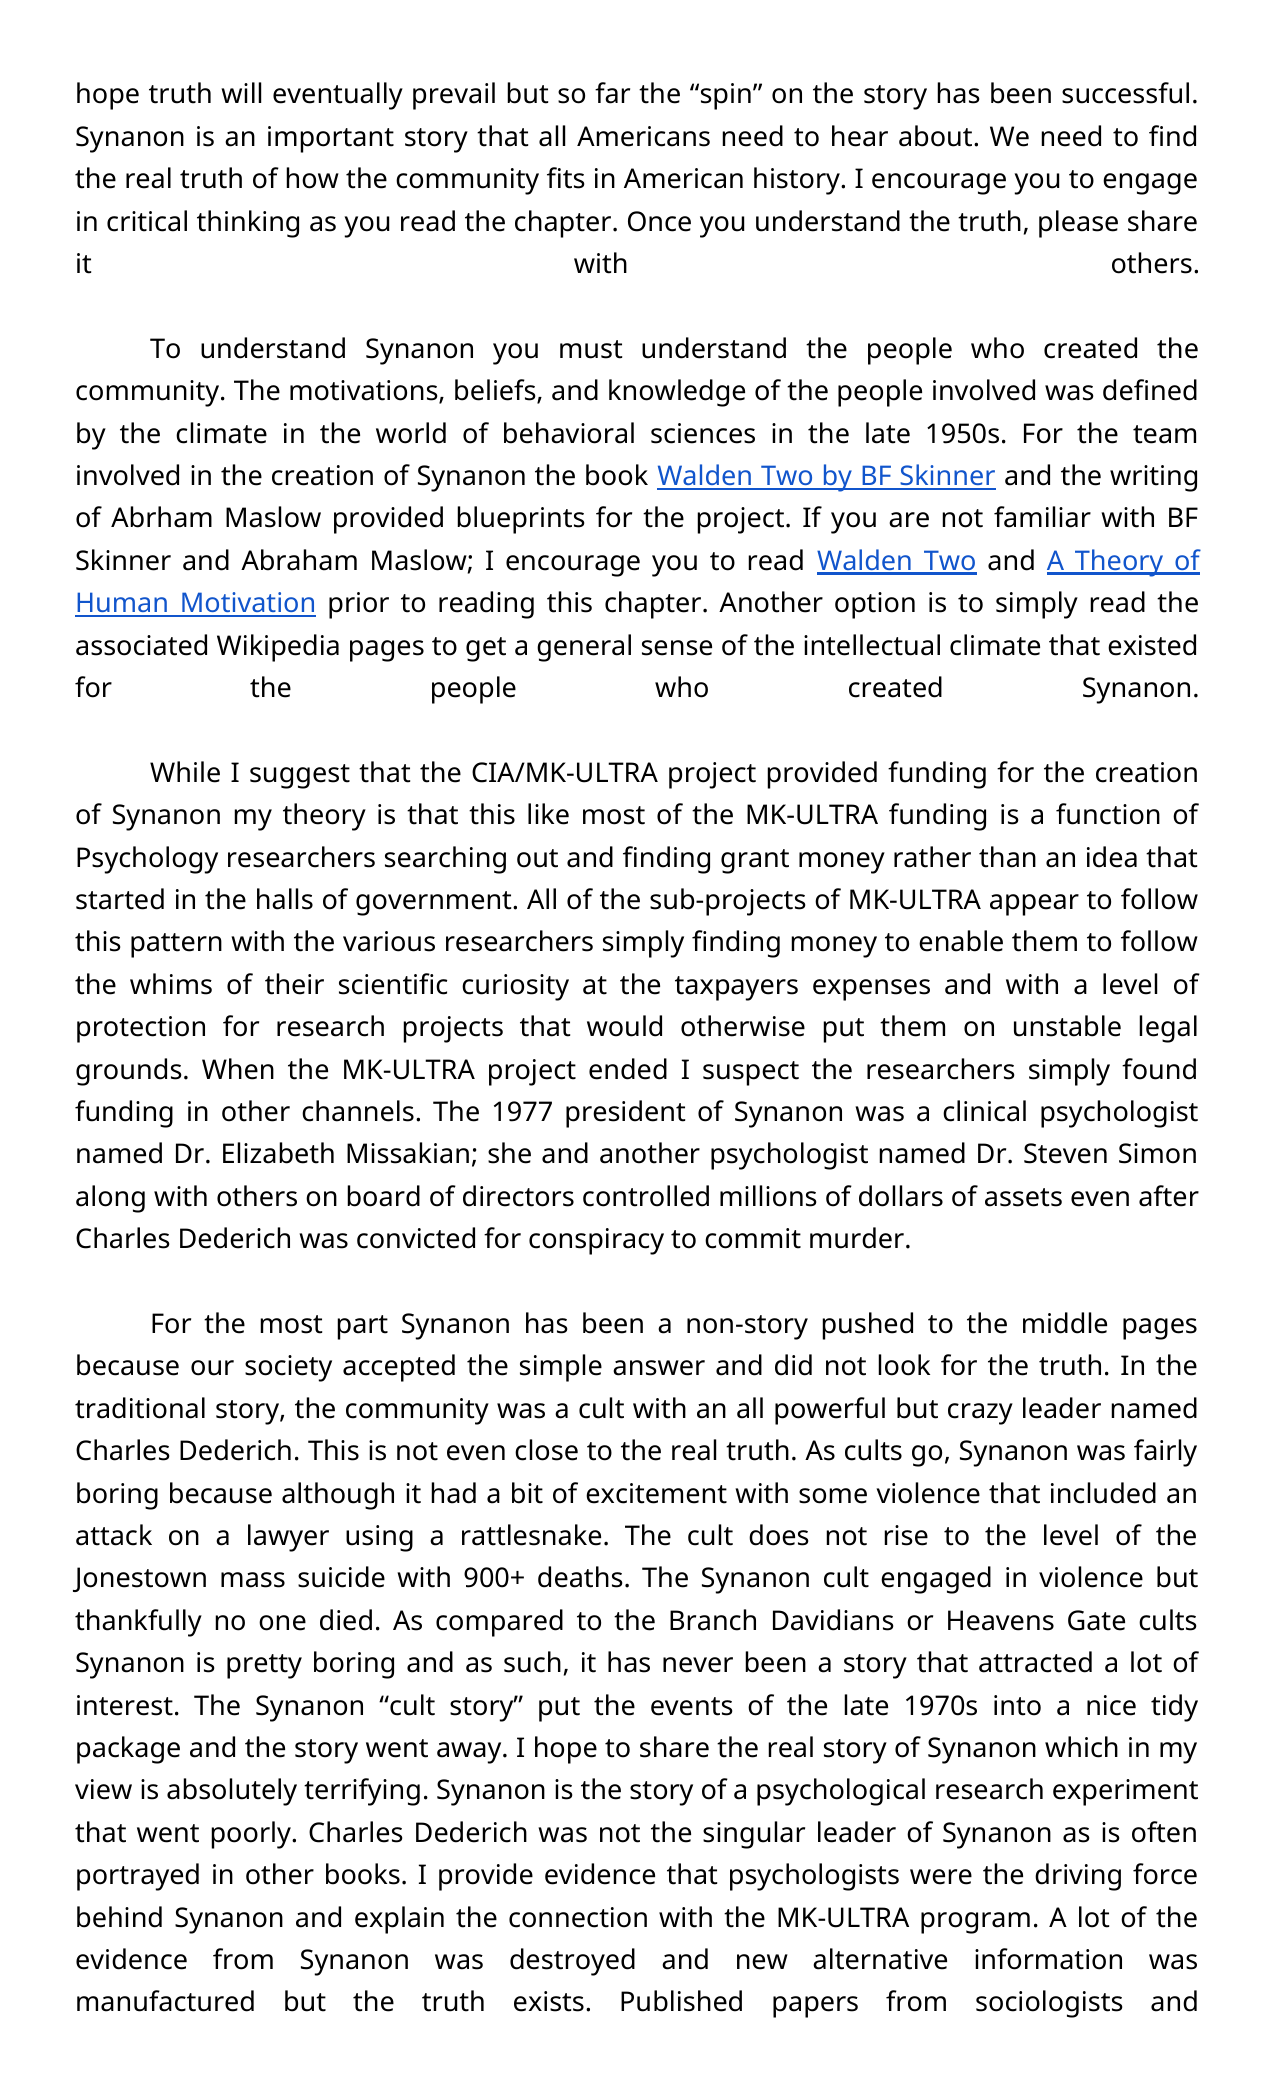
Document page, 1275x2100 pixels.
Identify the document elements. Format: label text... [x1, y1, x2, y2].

text hope truth will eventually prevail but so far the “spin” on the story has been successful. Synanon is an important story that all Americans need to hear about. We need to find the real truth of how the community fits in American history. I encourage you to engage in critical thinking as you read the chapter. Once you understand the truth, please share it with others. [75, 75, 1200, 324]
text For the most part Synanon has been a non-story pushed to the middle pages because our society accepted the simple answer and did not look for the truth. In the traditional story, the community was a cult with an all powerful but crazy leader named Charles Dederich. This is not even close to the real truth. As cults go, Synanon was fairly boring because although it had a bit of excitement with some violence that included an attack on a lawyer using a rattlesnake. The cult does not rise to the level of the Jonestown mass suicide with 900+ deaths. The Synanon cult engaged in violence but thankfully no one died. As compared to the Branch Davidians or Heavens Gate cults Synanon is pretty boring and as such, it has never been a story that attracted a lot of interest. The Synanon “cult story” put the events of the late 1970s into a nice tidy package and the story went away. I hope to share the real story of Synanon which in my view is absolutely terrifying. Synanon is the story of a psychological research experiment that went poorly. Charles Dederich was not the singular leader of Synanon as is often portrayed in other books. I provide evidence that psychologists were the driving force behind Synanon and explain the connection with the MK-ULTRA program. A lot of the evidence from Synanon was destroyed and new alternative information was manufactured but the truth exists. Published papers from sociologists and [75, 1304, 1200, 2020]
text While I suggest that the CIA/MK-ULTRA project provided funding for the creation of Synanon my theory is that this like most of the MK-ULTRA funding is a function of Psychology researchers searching out and finding grant money rather than an idea that started in the halls of government. All of the sub-projects of MK-ULTRA appear to follow this pattern with the various researchers simply finding money to enable them to follow the whims of their scientific curiosity at the taxpayers expenses and with a level of protection for research projects that would otherwise put them on unstable legal grounds. When the MK-ULTRA project ended I suspect the researchers simply found funding in other channels. The 1977 president of Synanon was a clinical psychologist named Dr. Elizabeth Missakian; she and another psychologist named Dr. Steven Simon along with others on board of directors controlled millions of dollars of assets even after Charles Dederich was convicted for conspiracy to commit murder. [75, 753, 1200, 1257]
text To understand Synanon you must understand the people who created the community. The motivations, beliefs, and knowledge of the people involved was defined by the climate in the world of behavioral sciences in the late 1950s. For the team involved in the creation of Synanon the book Walden Two by BF Skinner and the writing of Abrham Maslow provided blueprints for the project. If you are not familiar with BF Skinner and Abraham Maslow; I encourage you to read Walden Two and A Theory of Human Motivation prior to reading this chapter. Another option is to simply read the associated Wikipedia pages to get a general sense of the intellectual climate that existed for the people who created Synanon. [75, 329, 1200, 748]
